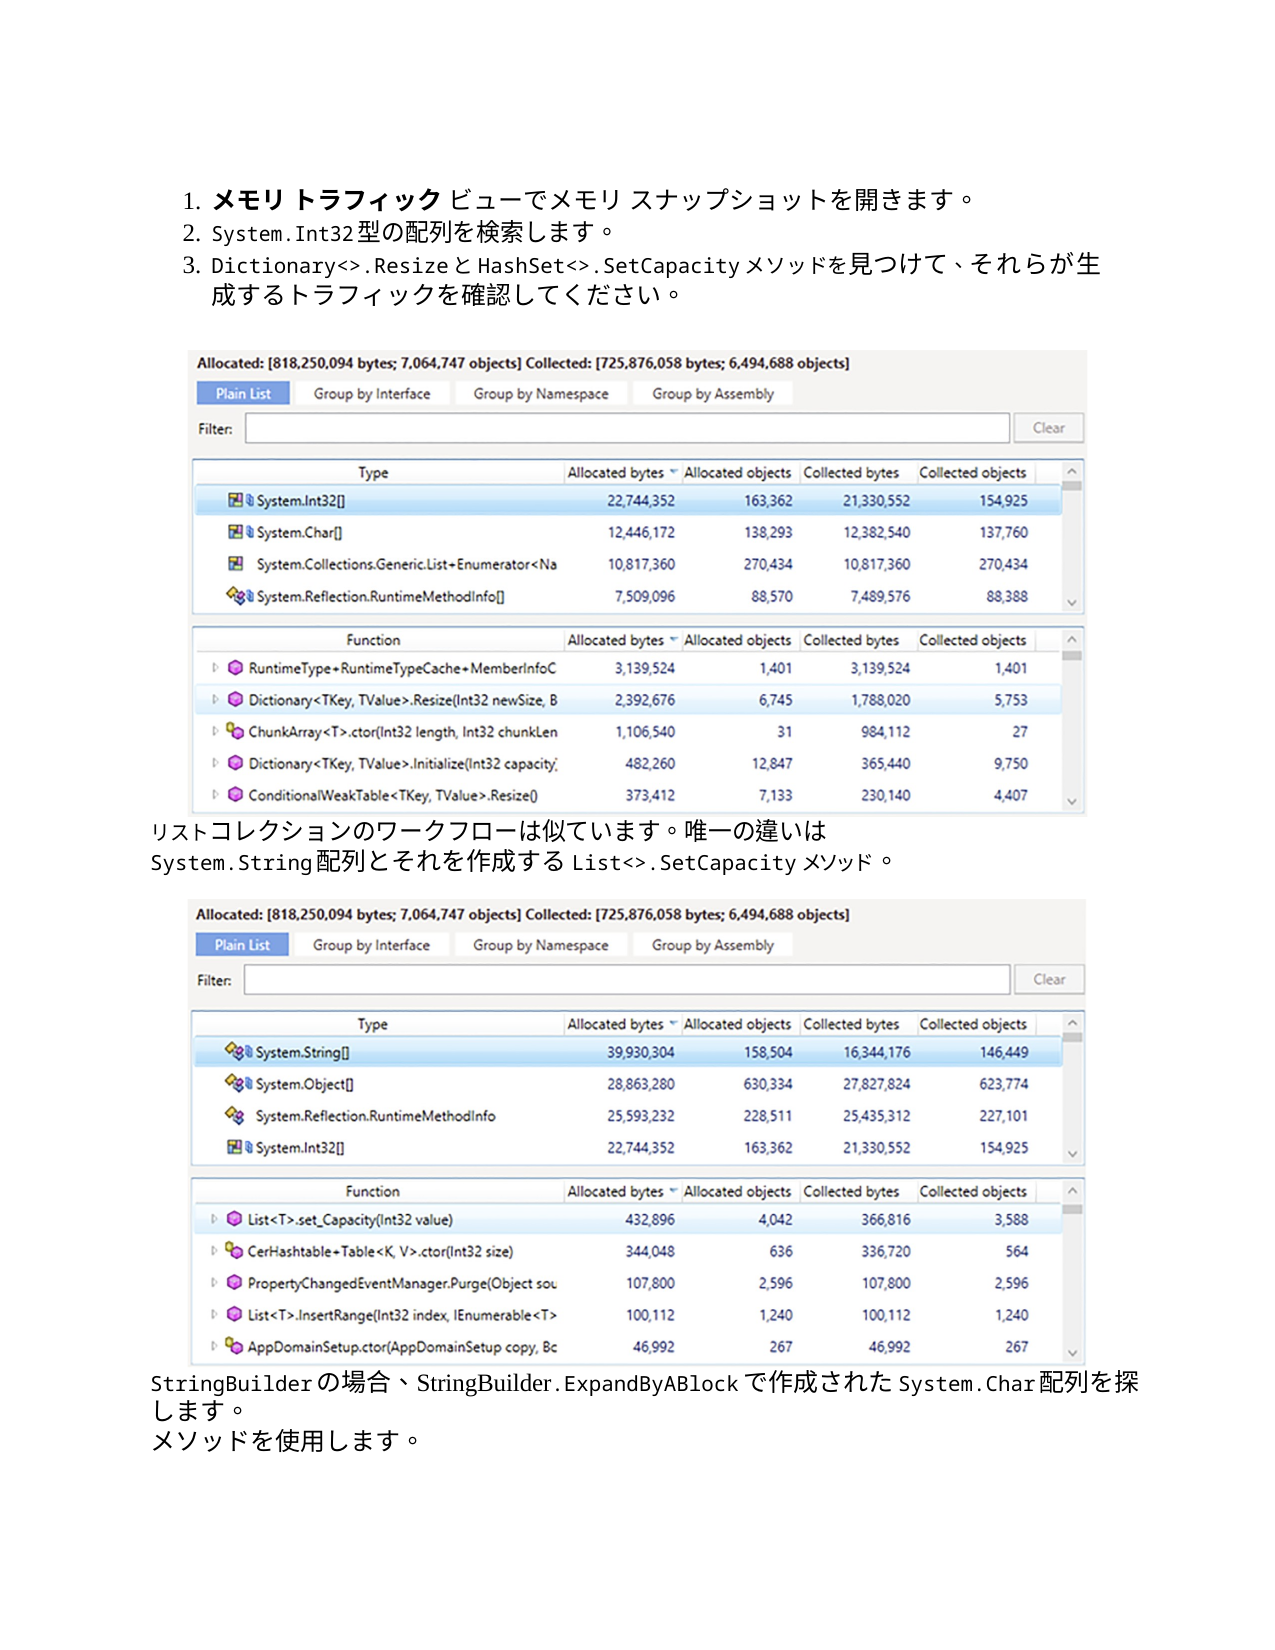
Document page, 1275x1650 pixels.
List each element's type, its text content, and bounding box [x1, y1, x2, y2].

text メソッドを使用します。 [150, 1427, 1158, 1456]
list System.Int32型の配列を検索します。 [182, 218, 1158, 247]
list メモリ トラフィック ビューでメモリ スナップショットを開きます。 [182, 186, 1158, 215]
picture [187, 350, 1088, 817]
list Dictionary<>.ResizeとHashSet<>.SetCapacityメソッドを見つけて、それらが生成するトラフィックを確認してください。 [182, 251, 1125, 310]
text StringBuilderの場合、StringBuilder.ExpandByABlockで作成されたSystem.Char配列を探します。 [150, 917, 1158, 1426]
text リストコレクションのワークフローは似ています。唯一の違いは [150, 368, 1158, 846]
picture [187, 899, 1087, 1368]
text System.String配列とそれを作成するList<>.SetCapacityメソッド。 [150, 847, 1158, 876]
